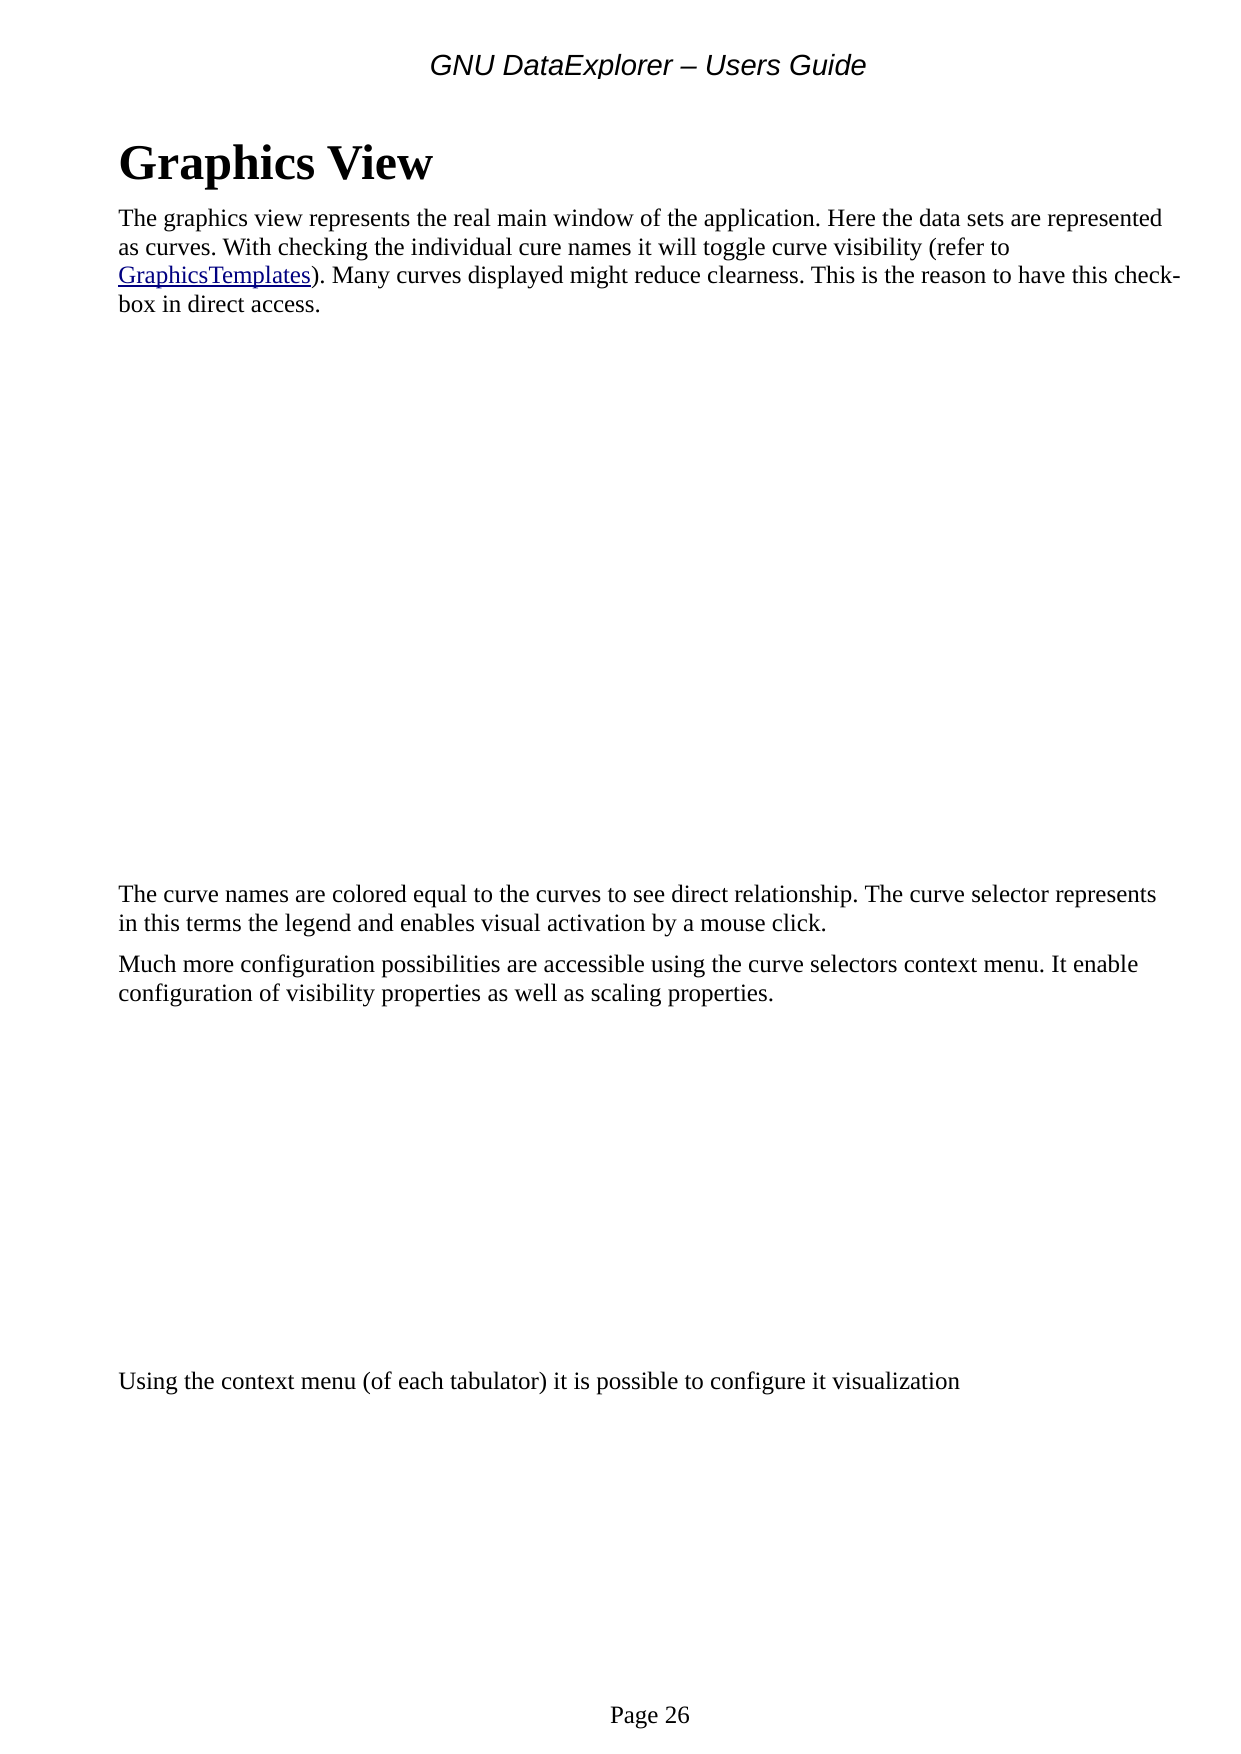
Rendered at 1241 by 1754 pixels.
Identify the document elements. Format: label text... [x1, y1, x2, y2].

text Much more configuration possibilities are accessible using the curve selectors context menu. It enable configuration of visibility properties as well as scaling properties. [118, 949, 1181, 1007]
text The curve names are colored equal to the curves to see direct relationship. The curve selector represents in this terms the legend and enables visual activation by a mouse click. [118, 879, 1181, 937]
text Using the context menu (of each tabulator) it is possible to configure it visualization [118, 1366, 1181, 1395]
text The graphics view represents the real main window of the application. Here the data sets are represented as curves. With checking the individual cure names it will toggle curve visibility (refer to GraphicsTemplates). Many curves displayed might reduce clearness. This is the reason to have this check-box in direct access. [118, 203, 1181, 318]
subtitle Graphics View [118, 133, 1181, 190]
